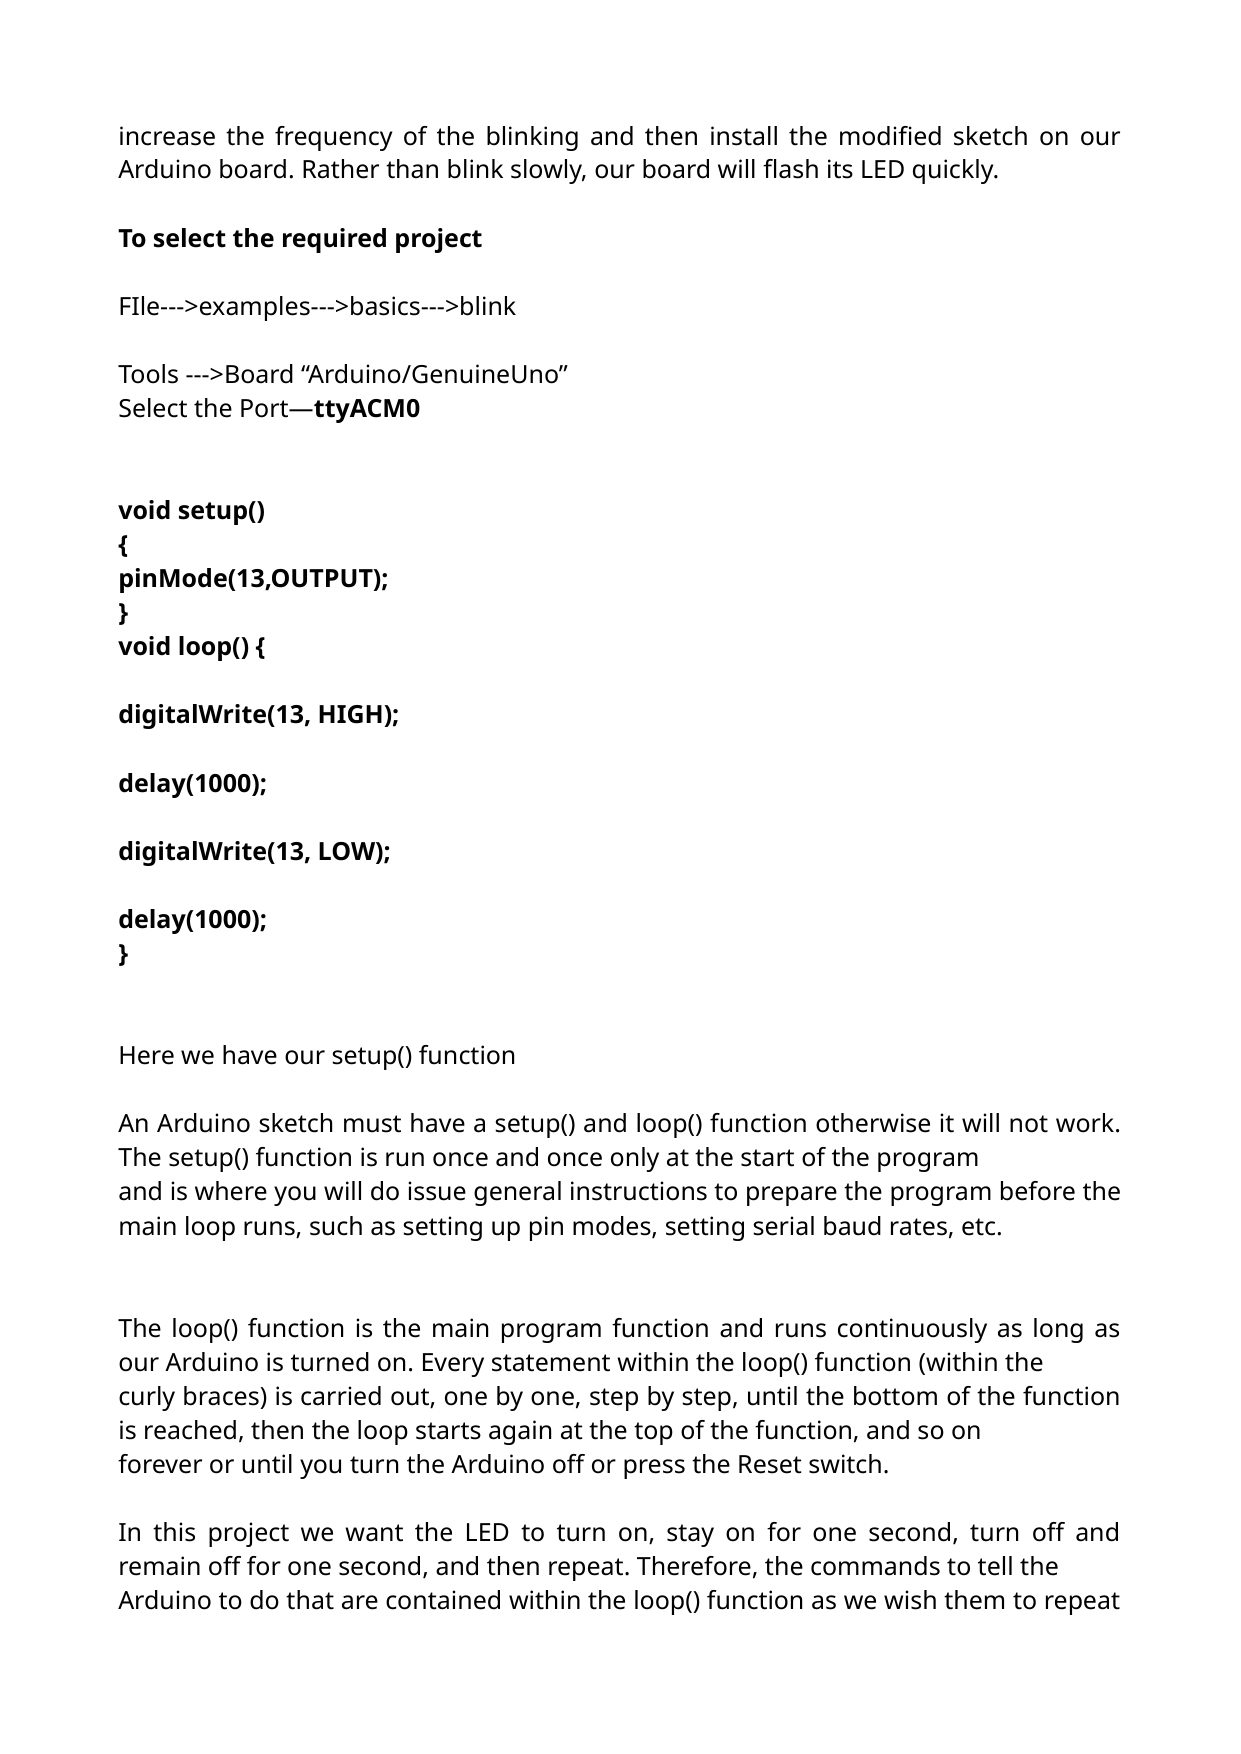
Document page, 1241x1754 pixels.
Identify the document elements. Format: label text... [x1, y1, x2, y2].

text delay(1000); [118, 902, 1122, 936]
text digitalWrite(13, LOW); [118, 833, 1122, 867]
text FIle--->examples--->basics--->blink [118, 288, 1122, 322]
text } [118, 936, 1122, 970]
text pinMode(13,OUTPUT); [118, 561, 1122, 595]
text To select the required project [118, 220, 1122, 254]
text void loop() { [118, 629, 1122, 663]
text and is where you will do issue general instructions to prepare the program before the main loop runs, such as setting up pin modes, setting serial baud rates, etc. [118, 1174, 1122, 1242]
text void setup() [118, 493, 1122, 527]
text delay(1000); [118, 765, 1122, 799]
text } [118, 595, 1122, 629]
text The loop() function is the main program function and runs continuously as long as our Arduino is turned on. Every statement within the loop() function (within the [118, 1310, 1122, 1378]
text { [118, 527, 1122, 561]
text In this project we want the LED to turn on, stay on for one second, turn off and remain off for one second, and then repeat. Therefore, the commands to tell the [118, 1515, 1122, 1583]
text curly braces) is carried out, one by one, step by step, until the bottom of the function is reached, then the loop starts again at the top of the function, and so on [118, 1378, 1122, 1447]
text increase the frequency of the blinking and then install the modified sketch on our Arduino board. Rather than blink slowly, our board will flash its LED quickly. [118, 118, 1122, 186]
text digitalWrite(13, HIGH); [118, 697, 1122, 731]
text Select the Port—ttyACM0 [118, 391, 1122, 425]
text Arduino to do that are contained within the loop() function as we wish them to repeat [118, 1583, 1122, 1617]
text An Arduino sketch must have a setup() and loop() function otherwise it will not work. The setup() function is run once and once only at the start of the program [118, 1106, 1122, 1174]
text Here we have our setup() function [118, 1038, 1122, 1072]
text forever or until you turn the Arduino off or press the Reset switch. [118, 1447, 1122, 1481]
text Tools --->Board “Arduino/GenuineUno” [118, 357, 1122, 391]
